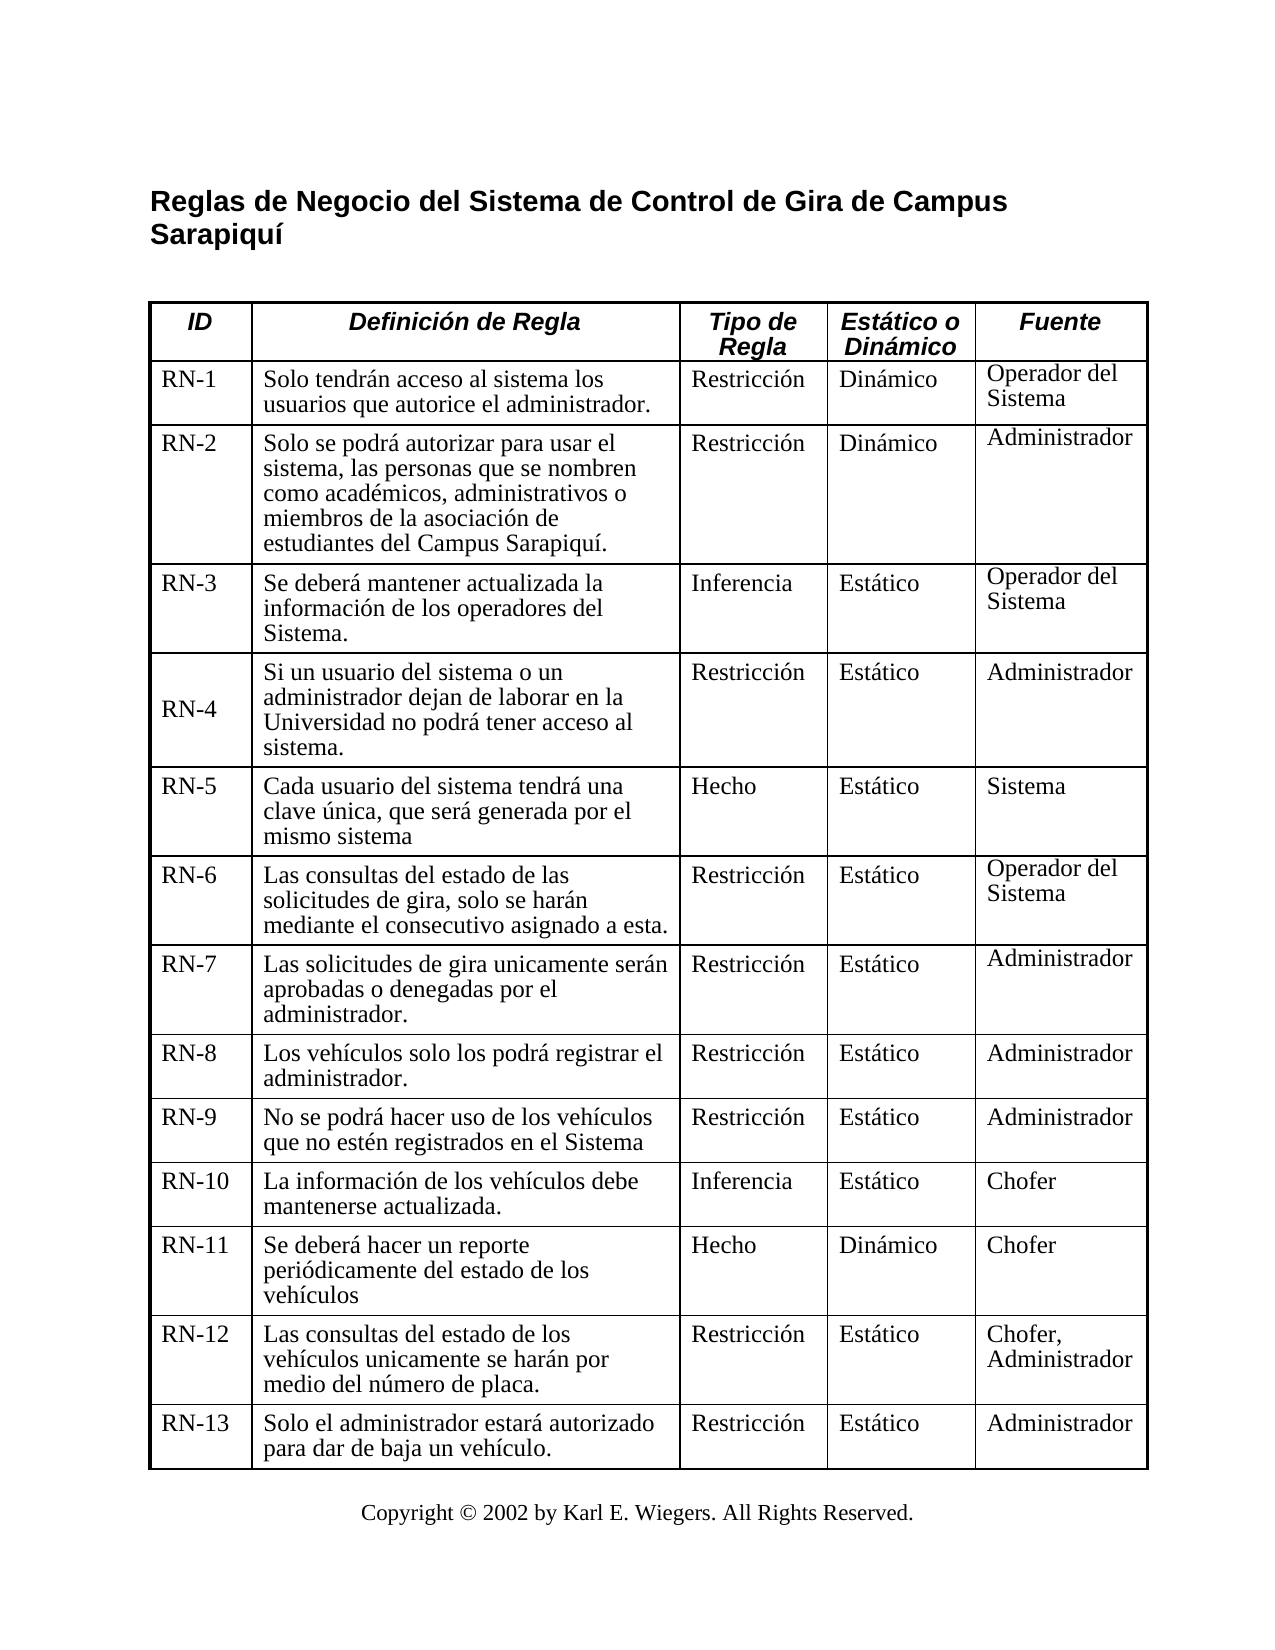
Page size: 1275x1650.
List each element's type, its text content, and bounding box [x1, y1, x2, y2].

table_cell Si un usuario del sistema o un administrador dejan de laborar en la Universidad no podrá tener acceso al sistema. [253, 654, 679, 766]
table_cell No se podrá hacer uso de los vehículos que no estén registrados en el Sistema [253, 1099, 679, 1162]
table_cell Inferencia [681, 1163, 827, 1226]
table_cell Las consultas del estado de los vehículos unicamente se harán por medio del número de placa. [253, 1316, 679, 1404]
table_cell RN-1 [152, 362, 251, 424]
table_header ID [152, 304, 251, 360]
table_cell Restricción [681, 1405, 827, 1468]
table_cell Dinámico [828, 362, 975, 424]
table_cell Administrador [976, 1405, 1146, 1468]
table_cell Inferencia [681, 565, 827, 652]
table_cell Solo se podrá autorizar para usar el sistema, las personas que se nombren como académicos, administrativos o miembros de la asociación de estudiantes del Campus Sarapiquí. [253, 426, 679, 563]
table_header Estático o Dinámico [828, 304, 975, 360]
table_cell RN-7 [152, 946, 251, 1033]
table_cell Hecho [681, 1227, 827, 1315]
table_cell Solo tendrán acceso al sistema los usuarios que autorice el administrador. [253, 362, 679, 424]
table_cell RN-12 [152, 1316, 251, 1404]
table_cell RN-13 [152, 1405, 251, 1468]
table_cell Restricción [681, 1316, 827, 1404]
table_cell Estático [828, 946, 975, 1033]
table_cell Estático [828, 857, 975, 944]
table_cell Restricción [681, 654, 827, 766]
table_cell RN-10 [152, 1163, 251, 1226]
table_cell Dinámico [828, 426, 975, 563]
table_cell Solo el administrador estará autorizado para dar de baja un vehículo. [253, 1405, 679, 1468]
table_cell Cada usuario del sistema tendrá una clave única, que será generada por el mismo sistema [253, 768, 679, 855]
table_cell RN-9 [152, 1099, 251, 1162]
table_cell Administrador [976, 1035, 1146, 1097]
table_cell Restricción [681, 362, 827, 424]
table_cell Restricción [681, 426, 827, 563]
table_cell Administrador [976, 1099, 1146, 1162]
table_cell La información de los vehículos debe mantenerse actualizada. [253, 1163, 679, 1226]
table_cell Estático [828, 565, 975, 652]
table_cell RN-2 [152, 426, 251, 563]
table_cell Chofer [976, 1227, 1146, 1315]
table_cell Restricción [681, 857, 827, 944]
table_header Fuente [976, 304, 1146, 360]
subtitle Reglas de Negocio del Sistema de Control de Gira de Campus Sarapiquí [150, 183, 1125, 251]
table_cell Restricción [681, 946, 827, 1033]
table_cell Los vehículos solo los podrá registrar el administrador. [253, 1035, 679, 1097]
table_cell Operador del Sistema [976, 565, 1146, 652]
table_cell RN-5 [152, 768, 251, 855]
table_cell Operador del Sistema [976, 857, 1146, 944]
table_cell RN-6 [152, 857, 251, 944]
table_cell Se deberá hacer un reporte periódicamente del estado de los vehículos [253, 1227, 679, 1315]
table_cell Restricción [681, 1035, 827, 1097]
table_cell Dinámico [828, 1227, 975, 1315]
table_cell Estático [828, 654, 975, 766]
table_cell Estático [828, 1099, 975, 1162]
table_cell Restricción [681, 1099, 827, 1162]
table_cell RN-8 [152, 1035, 251, 1097]
table_cell Estático [828, 1316, 975, 1404]
table_cell Chofer, Administrador [976, 1316, 1146, 1404]
table_cell Estático [828, 1405, 975, 1468]
table_cell Sistema [976, 768, 1146, 855]
table_cell Administrador [976, 946, 1146, 1033]
table_header Definición de Regla [253, 304, 679, 360]
table_cell Estático [828, 1035, 975, 1097]
table_cell RN-11 [152, 1227, 251, 1315]
table_cell RN-3 [152, 565, 251, 652]
table_header Tipo de Regla [681, 304, 827, 360]
table_cell Se deberá mantener actualizada la información de los operadores del Sistema. [253, 565, 679, 652]
table_cell Las solicitudes de gira unicamente serán aprobadas o denegadas por el administrador. [253, 946, 679, 1033]
table_cell Administrador [976, 426, 1146, 563]
table_cell Estático [828, 768, 975, 855]
table_cell Las consultas del estado de las solicitudes de gira, solo se harán mediante el consecutivo asignado a esta. [253, 857, 679, 944]
table_cell Administrador [976, 654, 1146, 766]
table_cell Estático [828, 1163, 975, 1226]
table_cell Chofer [976, 1163, 1146, 1226]
table_cell RN-4 [152, 654, 251, 766]
table_cell Hecho [681, 768, 827, 855]
table_cell Operador del Sistema [976, 362, 1146, 424]
